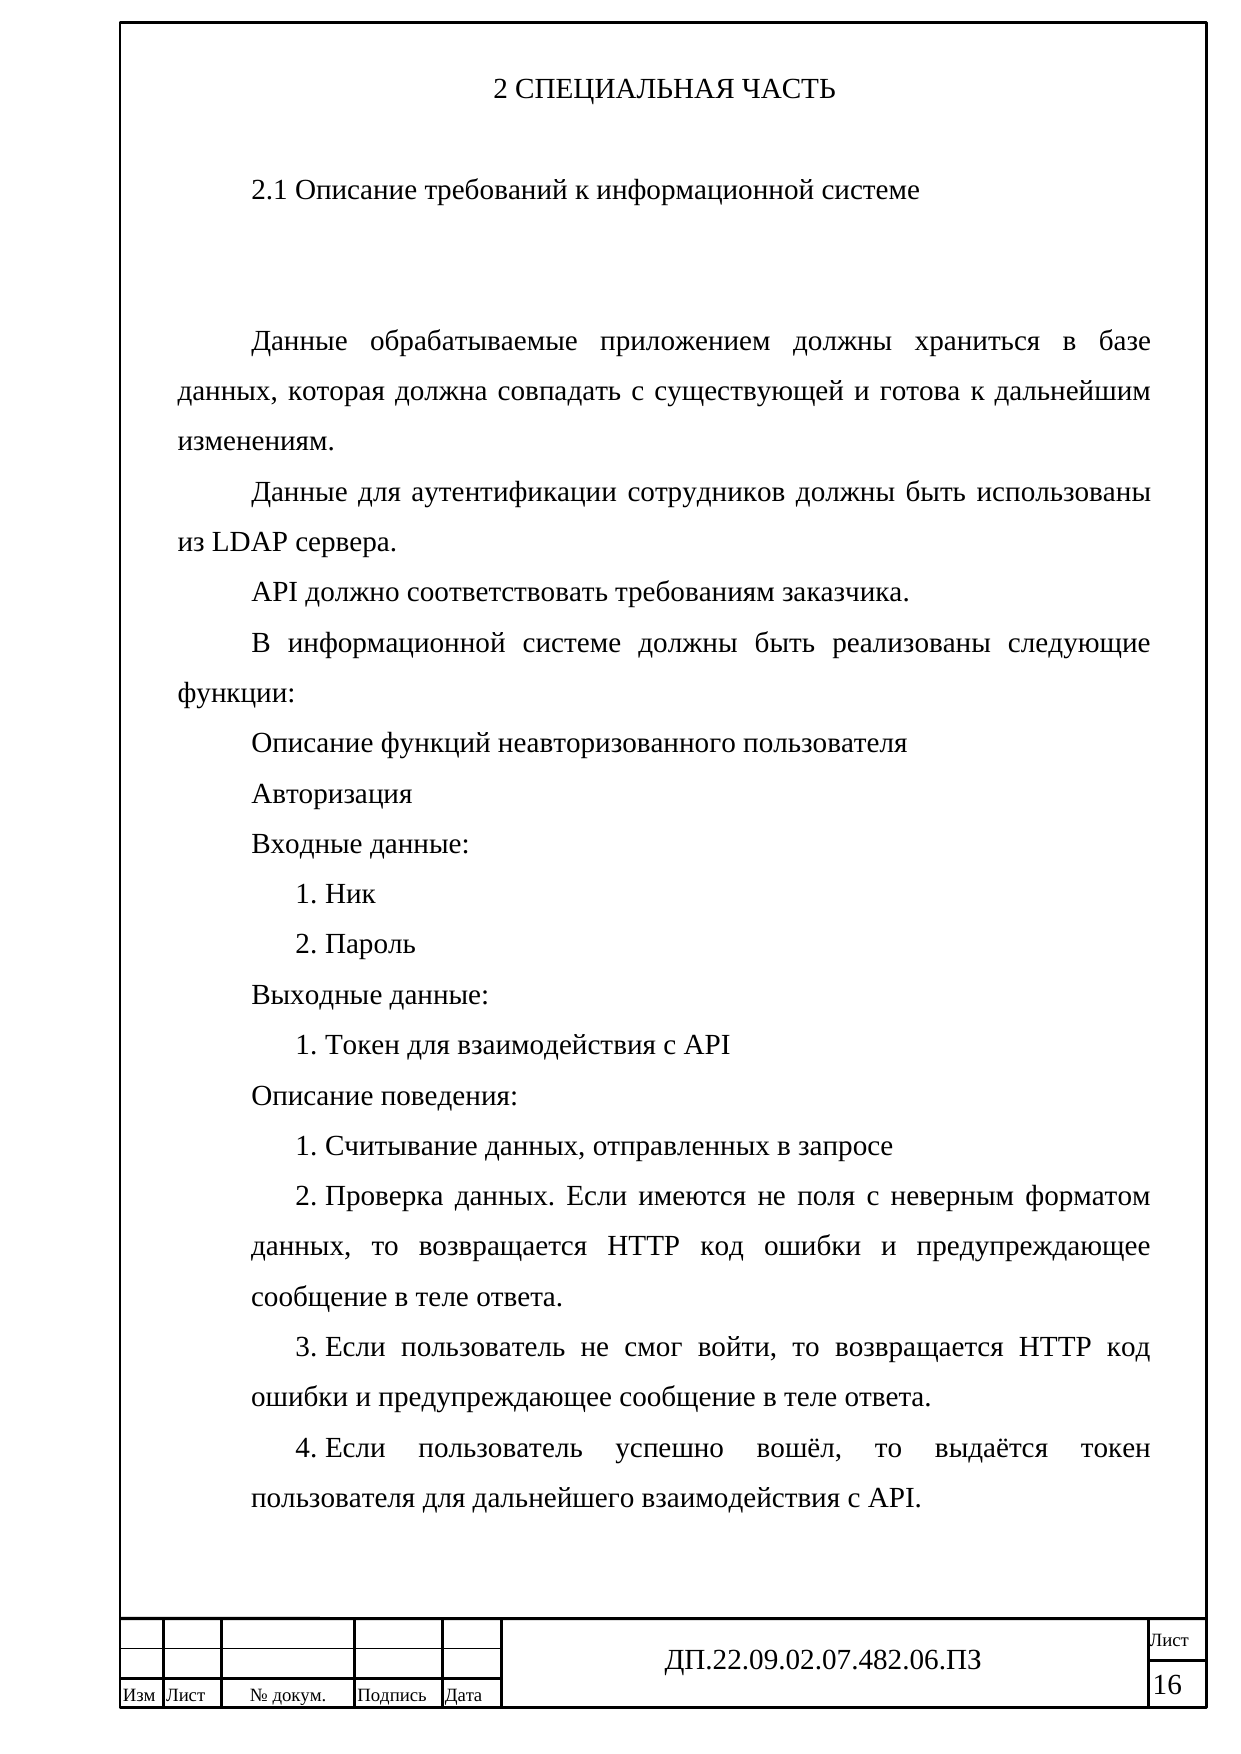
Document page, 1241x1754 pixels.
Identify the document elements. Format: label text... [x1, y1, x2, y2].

text Данные для аутентификации сотрудников должны быть использованы из LDAP сервера. [177, 474, 1152, 558]
text Описание поведения: [177, 1078, 1152, 1111]
list Если пользователь не смог войти, то возвращается HTTP код ошибки и предупреждающее сообщение в теле ответа. [221, 1329, 1152, 1413]
text В информационной системе должны быть реализованы следующие функции: [177, 625, 1152, 709]
list Пароль [221, 927, 1152, 960]
list Ник [221, 876, 1152, 910]
list Токен для взаимодействия с API [221, 1027, 1152, 1061]
subtitle Авторизация [251, 776, 1152, 809]
text Данные обрабатываемые приложением должны храниться в базе данных, которая должна совпадать с существующей и готова к дальнейшим изменениям. [177, 323, 1152, 457]
subtitle СПЕЦИАЛЬНАЯ ЧАСТЬ [177, 71, 1152, 105]
subtitle Описание функций неавторизованного пользователя [251, 725, 1152, 759]
text Выходные данные: [177, 977, 1152, 1011]
list Проверка данных. Если имеются не поля с неверным форматом данных, то возвращается HTTP код ошибки и предупреждающее сообщение в теле ответа. [221, 1178, 1152, 1312]
text API должно соответствовать требованиям заказчика. [177, 574, 1152, 608]
text Входные данные: [177, 826, 1152, 859]
list Считывание данных, отправленных в запросе [221, 1128, 1152, 1161]
subtitle Описание требований к информационной системе [251, 172, 1152, 206]
list Если пользователь успешно вошёл, то выдаётся токен пользователя для дальнейшего взаимодействия с API. [221, 1430, 1152, 1514]
